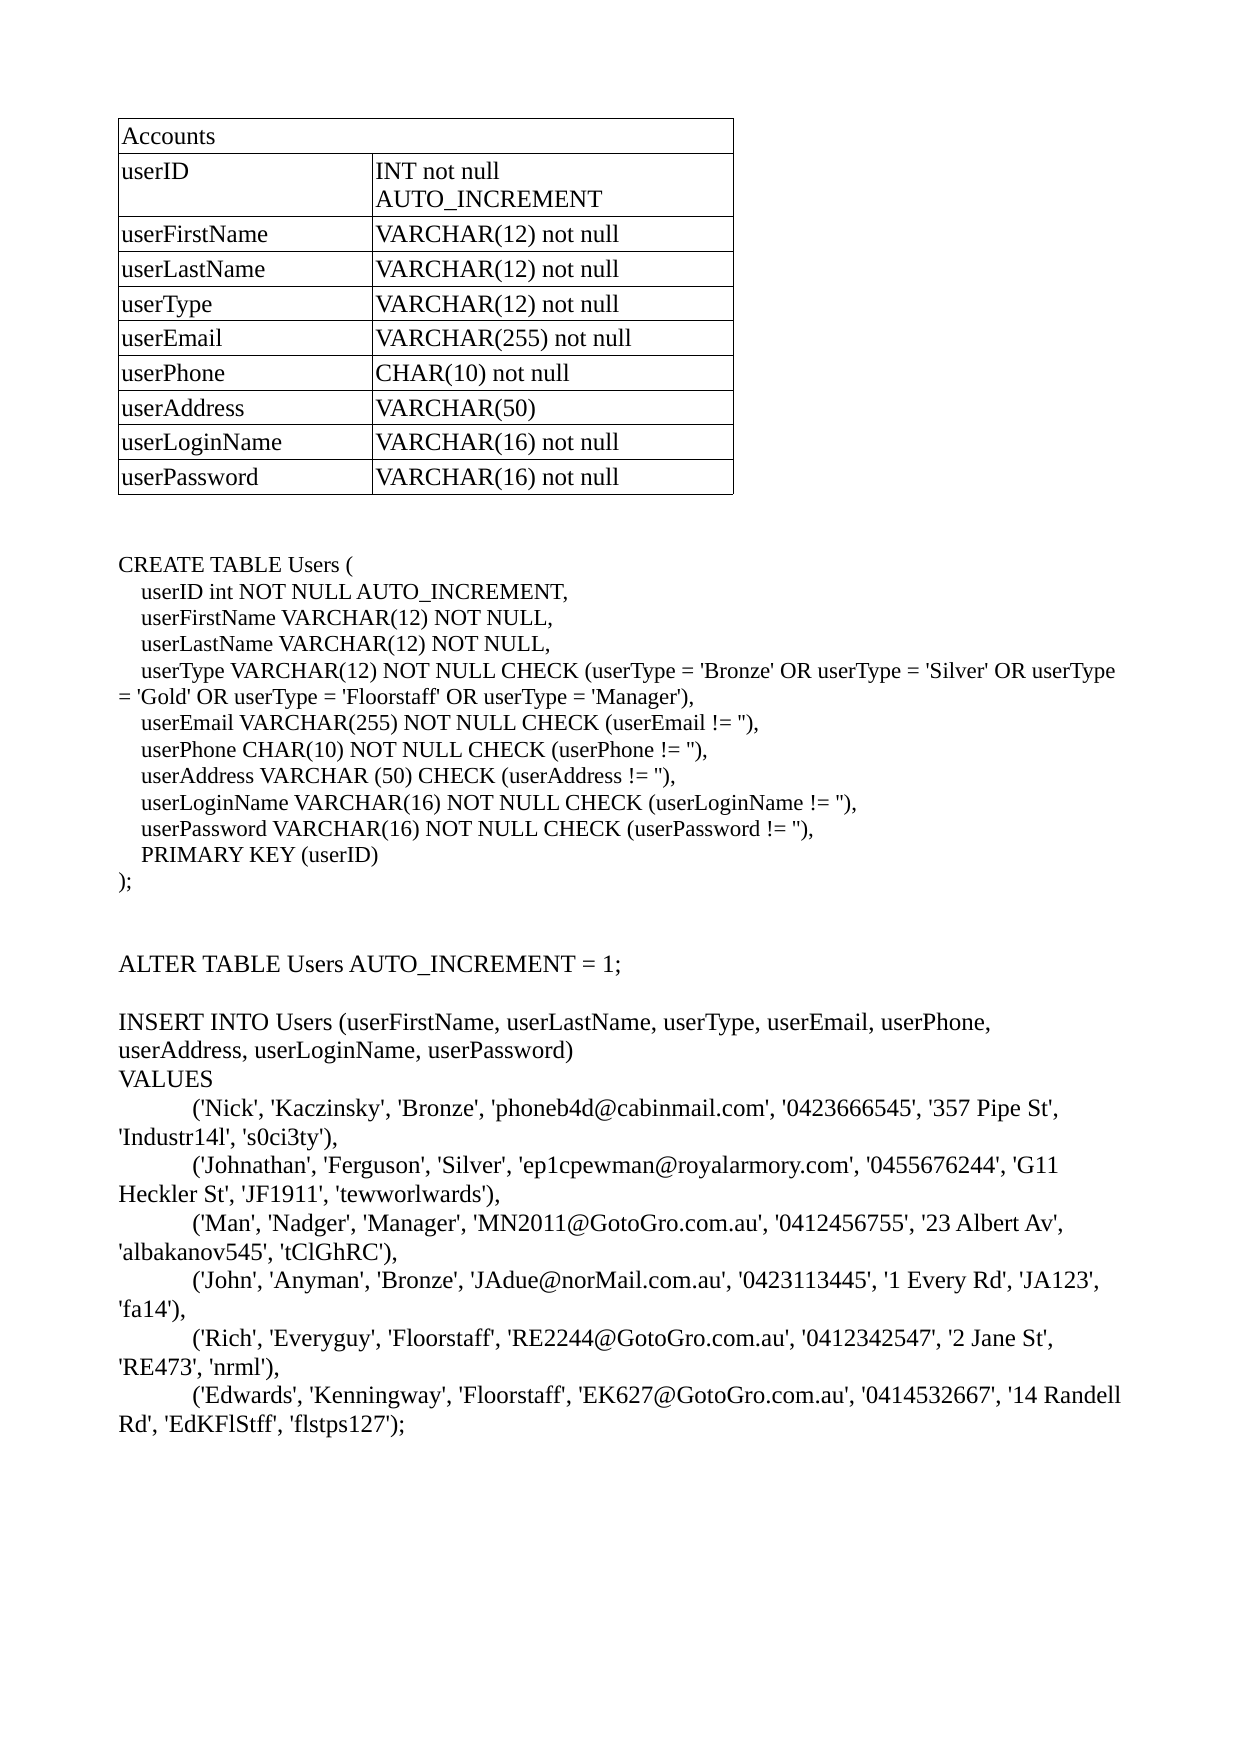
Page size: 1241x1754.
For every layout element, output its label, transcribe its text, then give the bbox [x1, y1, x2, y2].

text userID int NOT NULL AUTO_INCREMENT, [118, 578, 1122, 604]
text ); [118, 868, 1122, 894]
text userAddress VARCHAR (50) CHECK (userAddress != ''), [118, 762, 1122, 788]
text ('Johnathan', 'Ferguson', 'Silver', 'ep1cpewman@royalarmory.com', '0455676244', 'G11 Heckler St', 'JF1911', 'tewworlwards'), [118, 1150, 1122, 1208]
table_cell userLastName [119, 252, 372, 286]
table_cell userPassword [119, 460, 372, 494]
table_cell VARCHAR(16) not null [373, 425, 733, 459]
text userEmail VARCHAR(255) NOT NULL CHECK (userEmail != ''), [118, 709, 1122, 736]
table_cell VARCHAR(16) not null [373, 460, 733, 494]
text userPhone CHAR(10) NOT NULL CHECK (userPhone != ''), [118, 736, 1122, 762]
text ALTER TABLE Users AUTO_INCREMENT = 1; [118, 949, 1122, 978]
text ('Nick', 'Kaczinsky', 'Bronze', 'phoneb4d@cabinmail.com', '0423666545', '357 Pipe St', 'Industr14l', 's0ci3ty'), [118, 1093, 1122, 1150]
table_cell userFirstName [119, 217, 372, 251]
text ('Man', 'Nadger', 'Manager', 'MN2011@GotoGro.com.au', '0412456755', '23 Albert Av', 'albakanov545', 'tClGhRC'), [118, 1208, 1122, 1265]
table_header Accounts [119, 119, 733, 153]
text PRIMARY KEY (userID) [118, 841, 1122, 868]
text userLastName VARCHAR(12) NOT NULL, [118, 630, 1122, 657]
table_cell VARCHAR(12) not null [373, 252, 733, 286]
text userLoginName VARCHAR(16) NOT NULL CHECK (userLoginName != ''), [118, 788, 1122, 815]
text CREATE TABLE Users ( [118, 551, 1122, 578]
table_cell userLoginName [119, 425, 372, 459]
table_cell userAddress [119, 391, 372, 424]
text ('Rich', 'Everyguy', 'Floorstaff', 'RE2244@GotoGro.com.au', '0412342547', '2 Jane St', 'RE473', 'nrml'), [118, 1323, 1122, 1380]
table_cell userEmail [119, 321, 372, 355]
table_cell INT not null AUTO_INCREMENT [373, 154, 733, 216]
table_cell VARCHAR(12) not null [373, 217, 733, 251]
text userPassword VARCHAR(16) NOT NULL CHECK (userPassword != ''), [118, 815, 1122, 841]
text INSERT INTO Users (userFirstName, userLastName, userType, userEmail, userPhone, userAddress, userLoginName, userPassword) [118, 1007, 1122, 1064]
text userFirstName VARCHAR(12) NOT NULL, [118, 604, 1122, 630]
text ('John', 'Anyman', 'Bronze', 'JAdue@norMail.com.au', '0423113445', '1 Every Rd', 'JA123', 'fa14'), [118, 1265, 1122, 1323]
text userType VARCHAR(12) NOT NULL CHECK (userType = 'Bronze' OR userType = 'Silver' OR userType = 'Gold' OR userType = 'Floorstaff' OR userType = 'Manager'), [118, 657, 1122, 709]
table_cell userID [119, 154, 372, 216]
table_cell userType [119, 287, 372, 320]
text ('Edwards', 'Kenningway', 'Floorstaff', 'EK627@GotoGro.com.au', '0414532667', '14 Randell Rd', 'EdKFlStff', 'flstps127'); [118, 1380, 1122, 1438]
table_cell VARCHAR(255) not null [373, 321, 733, 355]
text VALUES [118, 1064, 1122, 1093]
table_cell CHAR(10) not null [373, 356, 733, 390]
table_cell userPhone [119, 356, 372, 390]
table_cell VARCHAR(12) not null [373, 287, 733, 320]
table_cell VARCHAR(50) [373, 391, 733, 424]
